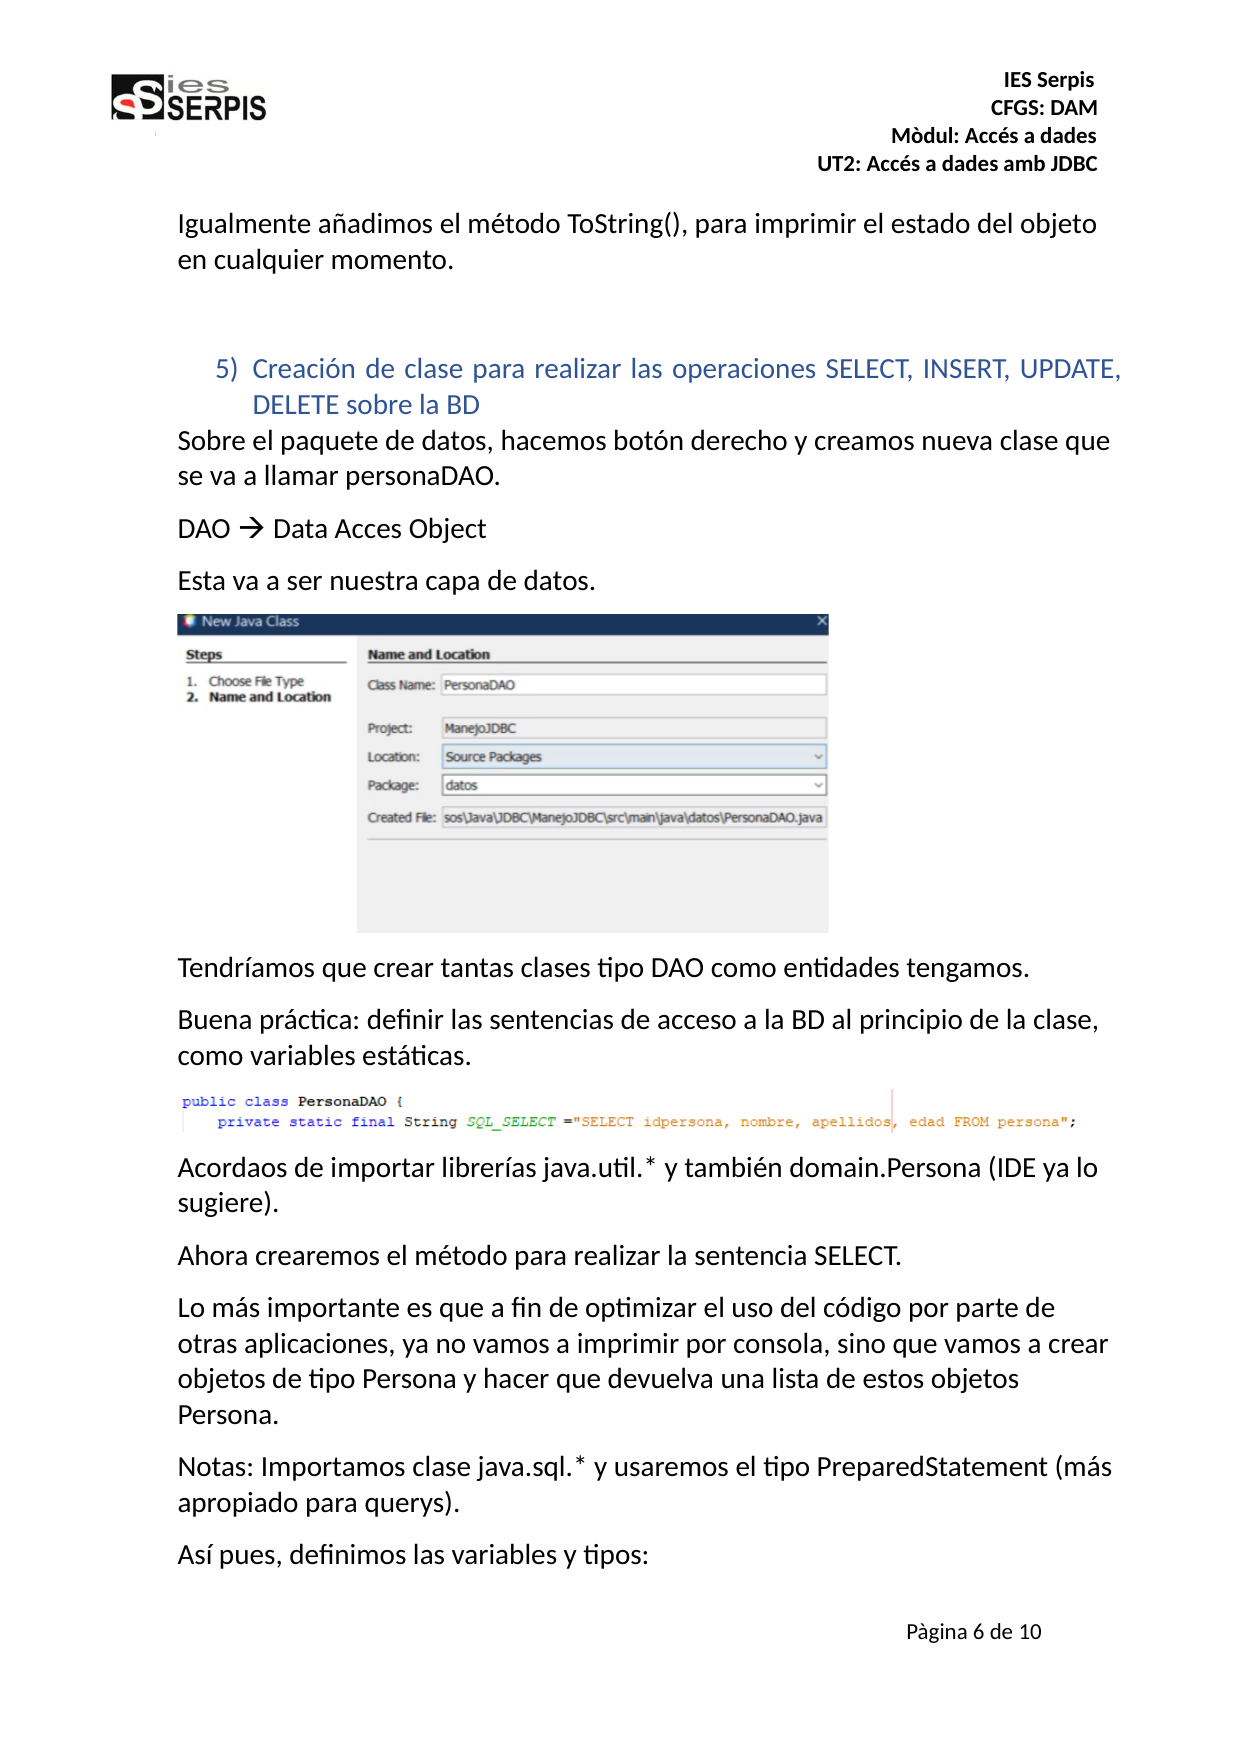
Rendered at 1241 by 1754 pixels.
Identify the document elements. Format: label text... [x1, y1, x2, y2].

text Notas: Importamos clase java.sql.* y usaremos el tipo PreparedStatement (más apropiado para querys). [177, 1448, 1122, 1519]
text Tendríamos que crear tantas clases tipo DAO como entidades tengamos. [177, 949, 1122, 984]
text Así pues, definimos las variables y tipos: [177, 1536, 1122, 1572]
text Sobre el paquete de datos, hacemos botón derecho y creamos nueva clase que se va a llamar personaDAO. [177, 422, 1122, 493]
text Ahora crearemos el método para realizar la sentencia SELECT. [177, 1237, 1122, 1272]
text DAO  Data Acces Object [177, 510, 1122, 545]
text Igualmente añadimos el método ToString(), para imprimir el estado del objeto en cualquier momento. [177, 206, 1122, 277]
text Esta va a ser nuestra capa de datos. [177, 562, 1122, 598]
text Lo más importante es que a fin de optimizar el uso del código por parte de otras aplicaciones, ya no vamos a imprimir por consola, sino que vamos a crear objetos de tipo Persona y hacer que devuelva una lista de estos objetos Persona. [177, 1289, 1122, 1432]
text Buena práctica: definir las sentencias de acceso a la BD al principio de la clase, como variables estáticas. [177, 1001, 1122, 1072]
subtitle Creación de clase para realizar las operaciones SELECT, INSERT, UPDATE, DELETE sobre la BD [215, 350, 1122, 422]
text Acordaos de importar librerías java.util.* y también domain.Persona (IDE ya lo sugiere). [177, 1149, 1122, 1220]
